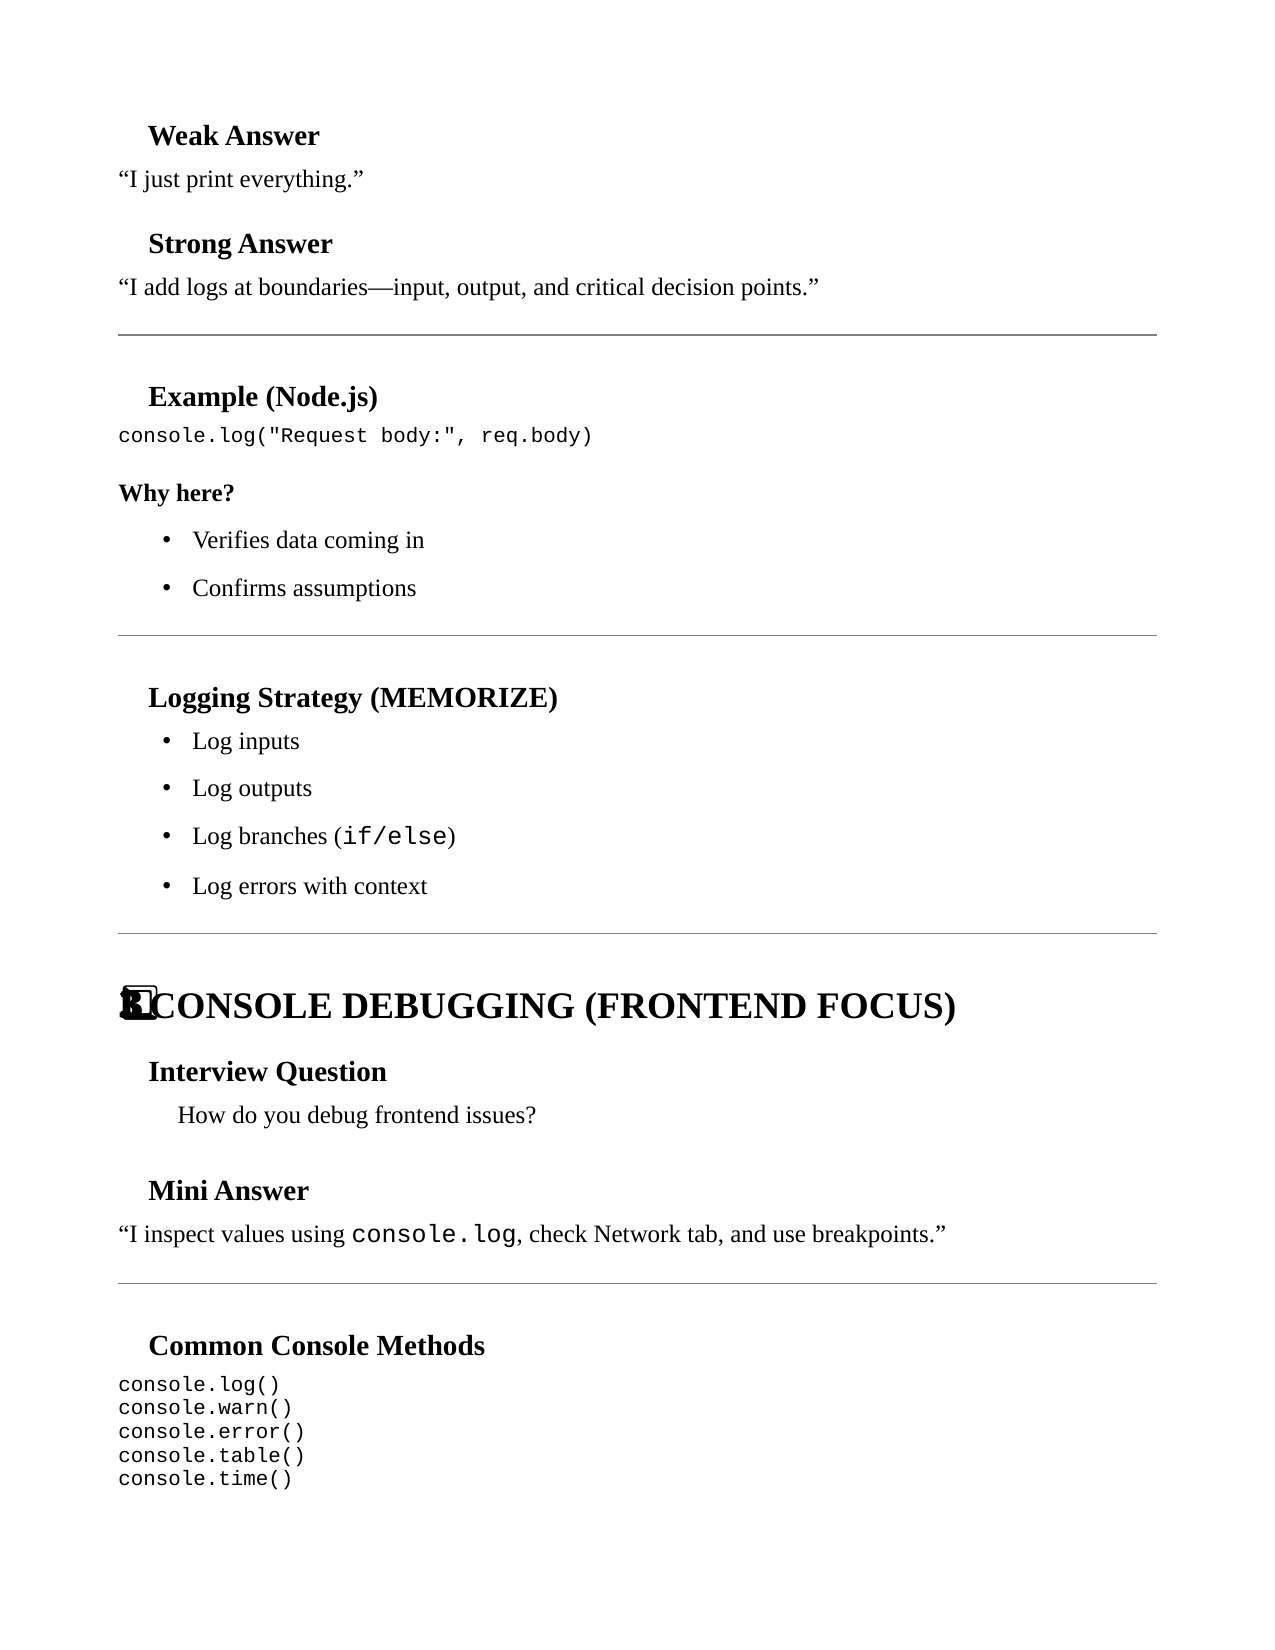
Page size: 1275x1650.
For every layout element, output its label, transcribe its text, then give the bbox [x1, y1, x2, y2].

list Confirms assumptions [162, 573, 1157, 602]
text “I just print everything.” [118, 164, 1157, 193]
subtitle ✅ Mini Answer [118, 1173, 1157, 1206]
subtitle 🔹 Common Console Methods [118, 1328, 1157, 1361]
subtitle 3️⃣ CONSOLE DEBUGGING (FRONTEND FOCUS) [118, 984, 1157, 1027]
text console.error() [118, 1421, 1157, 1444]
text console.table() [118, 1444, 1157, 1468]
text console.log("Request body:", req.body) [118, 425, 1157, 448]
list Verifies data coming in [162, 526, 1157, 554]
text console.warn() [118, 1397, 1157, 1421]
subtitle 🔹 Logging Strategy (MEMORIZE) [118, 680, 1157, 713]
list Log outputs [162, 773, 1157, 802]
list Log errors with context [162, 871, 1157, 900]
text “I add logs at boundaries—input, output, and critical decision points.” [118, 272, 1157, 301]
text console.log() [118, 1374, 1157, 1397]
list Log inputs [162, 726, 1157, 754]
subtitle 🔹 Interview Question [118, 1054, 1157, 1087]
text Why here? [118, 478, 1157, 507]
subtitle 🔹 Example (Node.js) [118, 379, 1157, 412]
text How do you debug frontend issues? [177, 1100, 1098, 1129]
subtitle ✅ Strong Answer [118, 226, 1157, 260]
list Log branches (if/else) [162, 821, 1157, 852]
text “I inspect values using console.log, check Network tab, and use breakpoints.” [118, 1219, 1157, 1249]
text console.time() [118, 1468, 1157, 1492]
subtitle ❌ Weak Answer [118, 118, 1157, 152]
